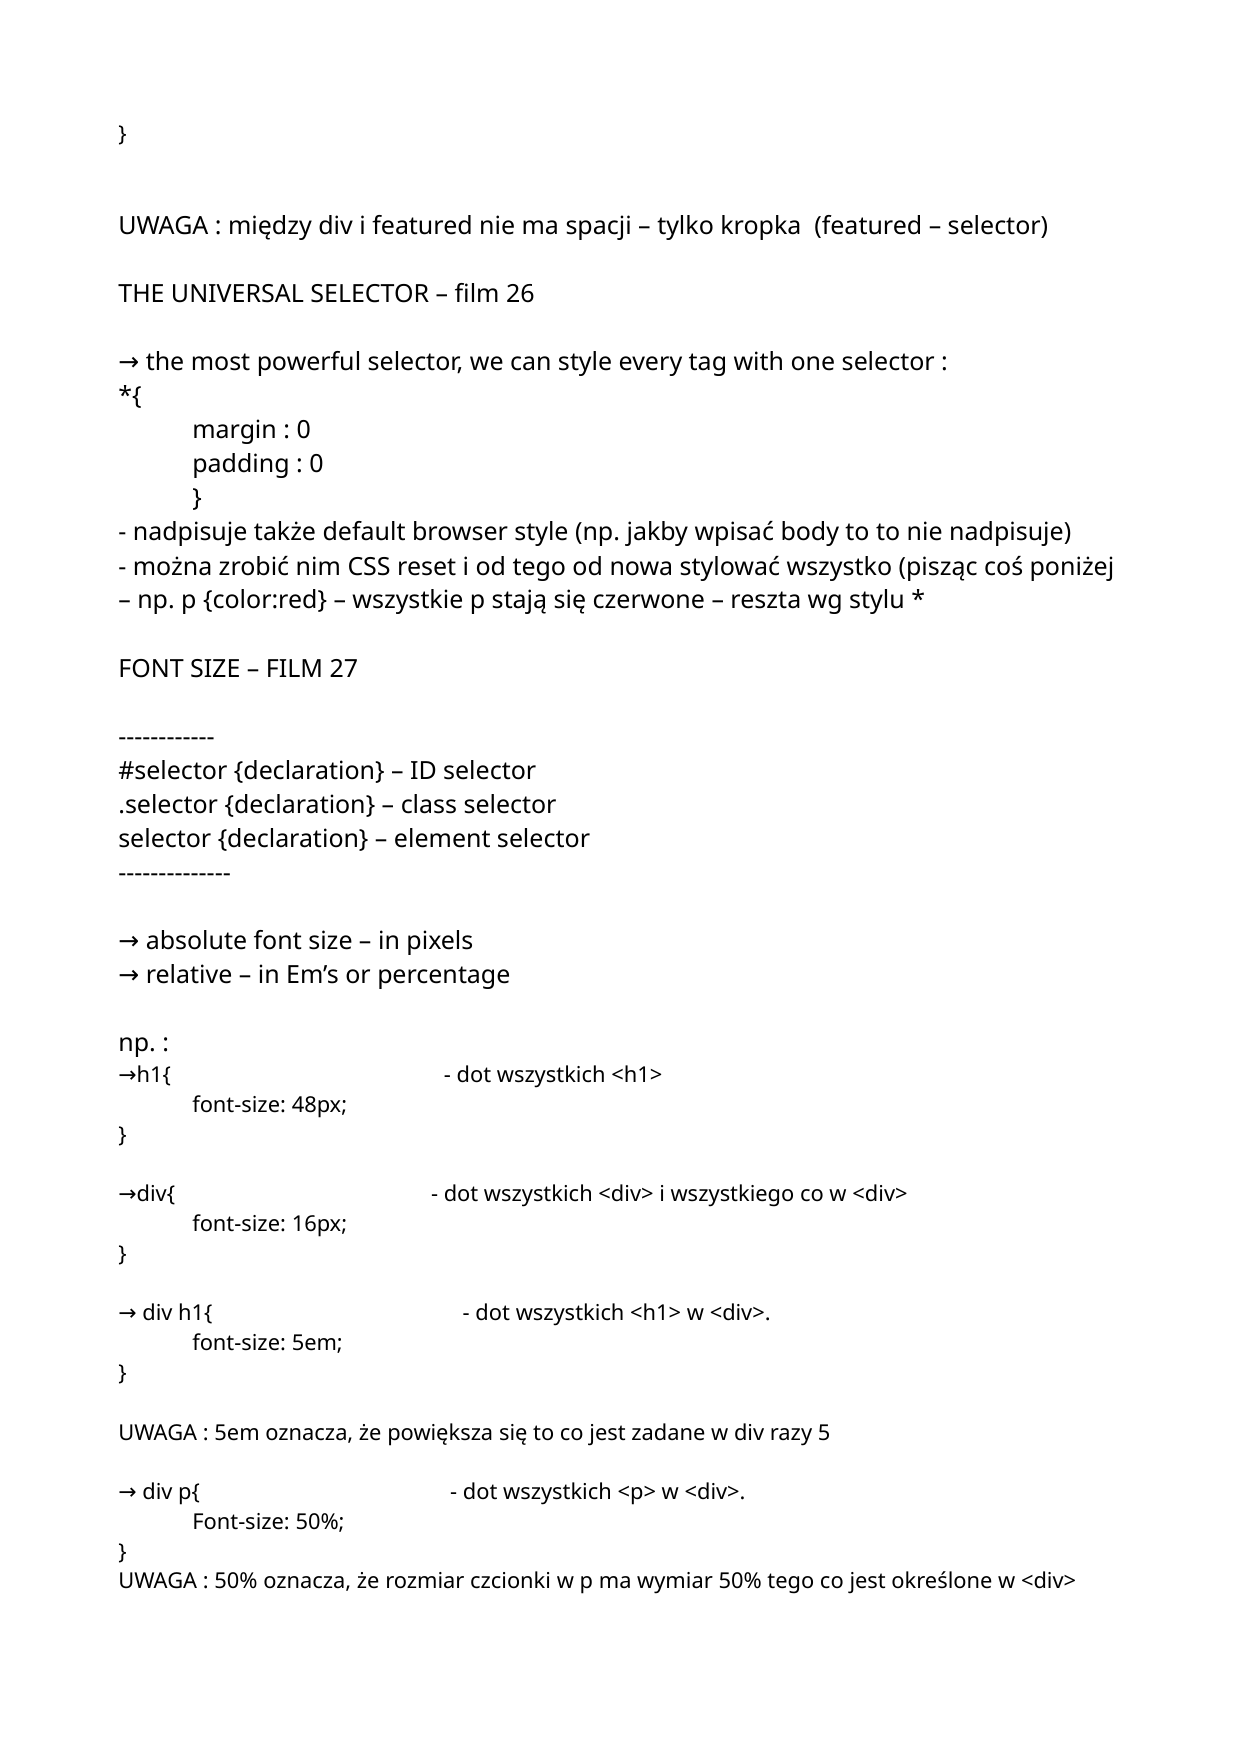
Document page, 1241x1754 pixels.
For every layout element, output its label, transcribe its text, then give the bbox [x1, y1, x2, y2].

text np. : [118, 1025, 1122, 1059]
text } [118, 1357, 1122, 1387]
text →div{ - dot wszystkich <div> i wszystkiego co w <div> [118, 1178, 1122, 1208]
text -------------- [118, 855, 1122, 889]
text } [118, 1238, 1122, 1268]
text → absolute font size – in pixels [118, 923, 1122, 957]
text →h1{ - dot wszystkich <h1> [118, 1059, 1122, 1089]
text } [118, 1119, 1122, 1148]
text padding : 0 [118, 446, 1122, 480]
text UWAGA : między div i featured nie ma spacji – tylko kropka (featured – selector) [118, 207, 1122, 242]
text font-size: 48px; [118, 1089, 1122, 1119]
text font-size: 16px; [118, 1208, 1122, 1238]
text *{ [118, 378, 1122, 412]
text margin : 0 [118, 412, 1122, 446]
text } [118, 118, 1122, 148]
text font-size: 5em; [118, 1327, 1122, 1357]
text → div h1{ - dot wszystkich <h1> w <div>. [118, 1297, 1122, 1327]
text → the most powerful selector, we can style every tag with one selector : [118, 344, 1122, 378]
text ------------ [118, 718, 1122, 752]
text UWAGA : 5em oznacza, że powiększa się to co jest zadane w div razy 5 [118, 1417, 1122, 1446]
text } [118, 480, 1122, 514]
text → div p{ - dot wszystkich <p> w <div>. [118, 1476, 1122, 1506]
text Font-size: 50%; [118, 1506, 1122, 1536]
text THE UNIVERSAL SELECTOR – film 26 [118, 276, 1122, 310]
text .selector {declaration} – class selector [118, 787, 1122, 821]
text FONT SIZE – FILM 27 [118, 650, 1122, 684]
text selector {declaration} – element selector [118, 821, 1122, 855]
text - można zrobić nim CSS reset i od tego od nowa stylować wszystko (pisząc coś poniżej – np. p {color:red} – wszystkie p stają się czerwone – reszta wg stylu * [118, 548, 1122, 616]
text - nadpisuje także default browser style (np. jakby wpisać body to to nie nadpisuje) [118, 514, 1122, 548]
text → relative – in Em’s or percentage [118, 957, 1122, 991]
text #selector {declaration} – ID selector [118, 752, 1122, 787]
text } [118, 1536, 1122, 1566]
text UWAGA : 50% oznacza, że rozmiar czcionki w p ma wymiar 50% tego co jest określone w <div> [118, 1566, 1122, 1595]
